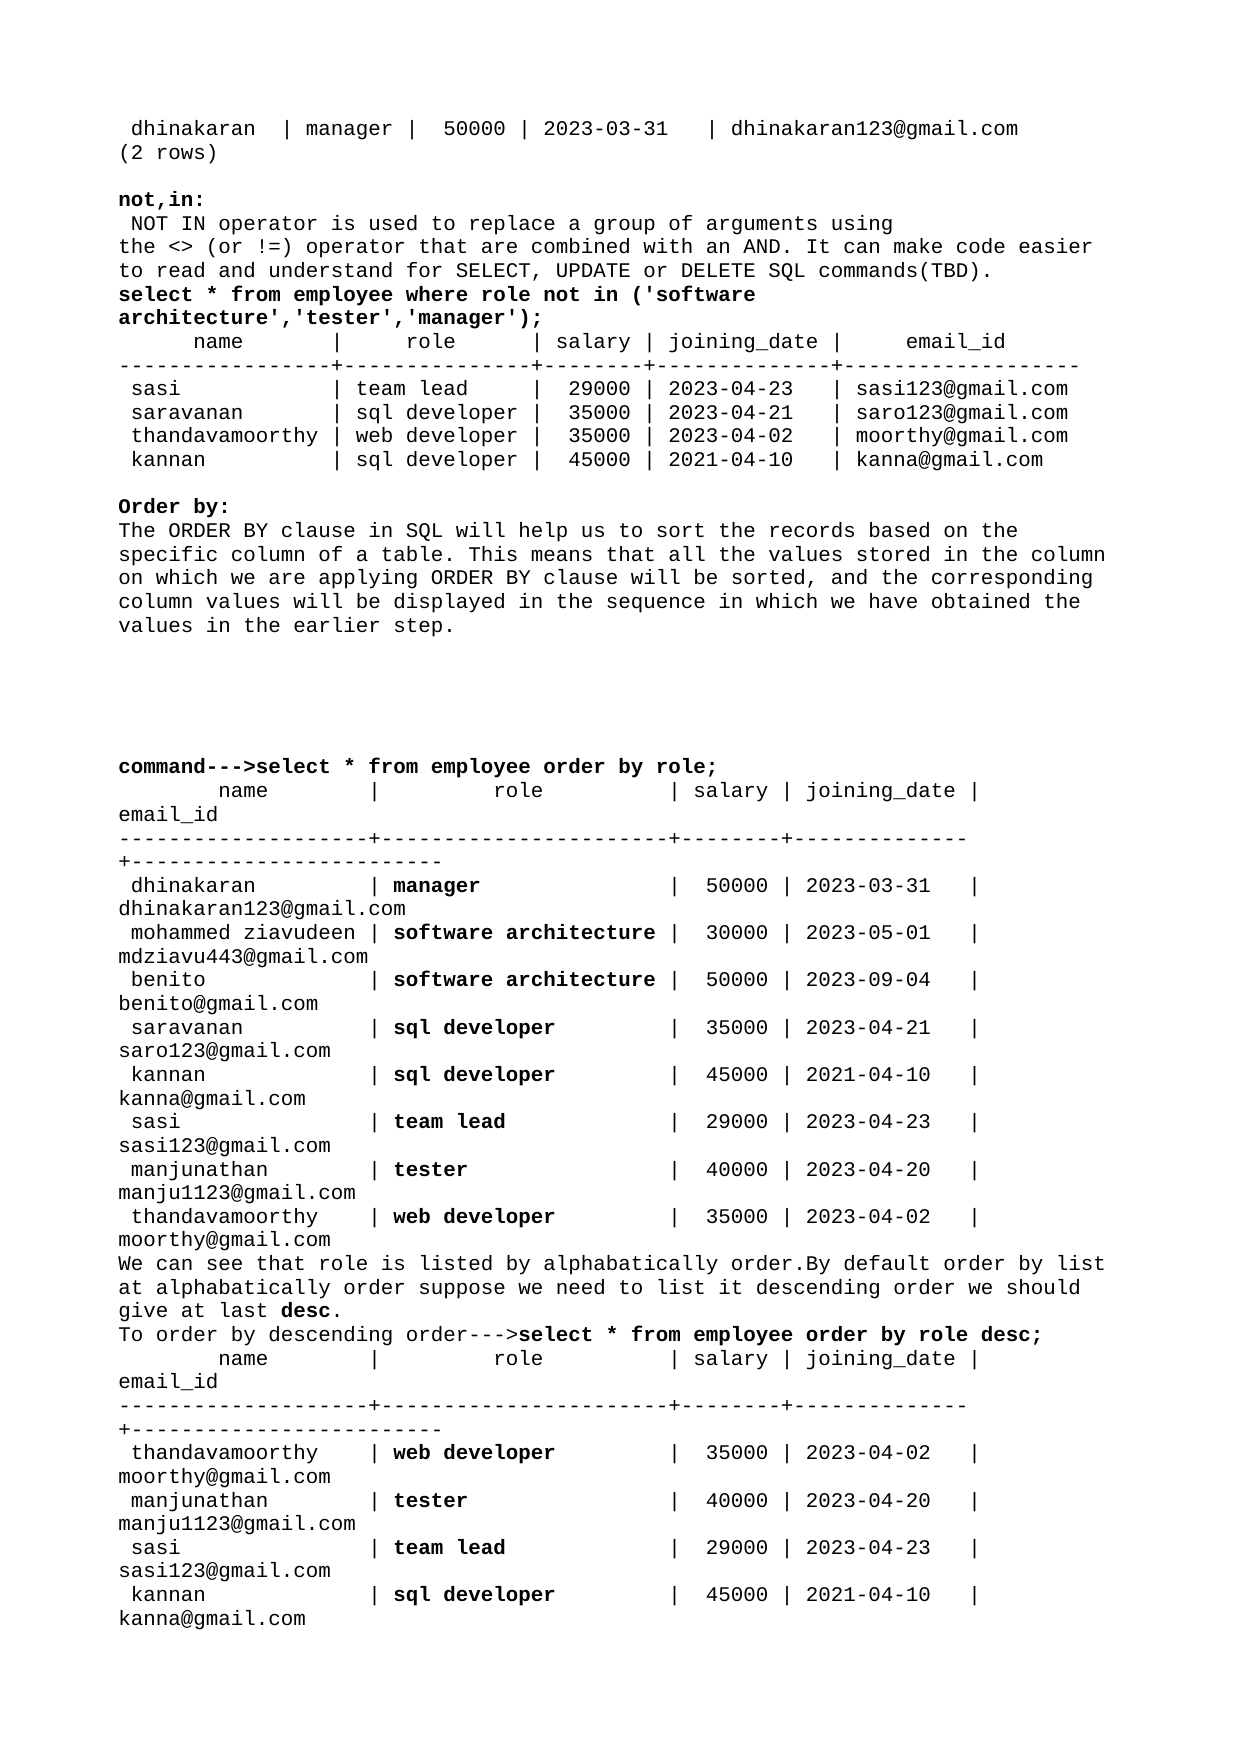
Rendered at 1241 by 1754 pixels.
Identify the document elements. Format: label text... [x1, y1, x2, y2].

text --------------------+-----------------------+--------+--------------+------------------------- [118, 827, 1122, 875]
text thandavamoorthy | web developer | 35000 | 2023-04-02 | moorthy@gmail.com [118, 1206, 1122, 1253]
text manjunathan | tester | 40000 | 2023-04-20 | manju1123@gmail.com [118, 1158, 1122, 1206]
text (2 rows) [118, 142, 1122, 165]
text Order by: [118, 496, 1122, 520]
text dhinakaran | manager | 50000 | 2023-03-31 | dhinakaran123@gmail.com [118, 875, 1122, 922]
text not,in: [118, 189, 1122, 213]
text The ORDER BY clause in SQL will help us to sort the records based on the specific column of a table. This means that all the values stored in the column on which we are applying ORDER BY clause will be sorted, and the corresponding column values will be displayed in the sequence in which we have obtained the values in the earlier step. [118, 520, 1122, 638]
text -----------------+---------------+--------+--------------+------------------- [118, 354, 1122, 378]
text manjunathan | tester | 40000 | 2023-04-20 | manju1123@gmail.com [118, 1489, 1122, 1537]
text --------------------+-----------------------+--------+--------------+------------------------- [118, 1395, 1122, 1442]
text select * from employee where role not in ('software architecture','tester','manager'); [118, 284, 1122, 331]
text thandavamoorthy | web developer | 35000 | 2023-04-02 | moorthy@gmail.com [118, 426, 1122, 449]
text saravanan | sql developer | 35000 | 2023-04-21 | saro123@gmail.com [118, 402, 1122, 426]
text kannan | sql developer | 45000 | 2021-04-10 | kanna@gmail.com [118, 1584, 1122, 1631]
text saravanan | sql developer | 35000 | 2023-04-21 | saro123@gmail.com [118, 1017, 1122, 1064]
text dhinakaran | manager | 50000 | 2023-03-31 | dhinakaran123@gmail.com [118, 118, 1122, 142]
text the <> (or !=) operator that are combined with an AND. It can make code easier to read and understand for SELECT, UPDATE or DELETE SQL commands(TBD). [118, 236, 1122, 284]
text NOT IN operator is used to replace a group of arguments using [118, 213, 1122, 236]
text kannan | sql developer | 45000 | 2021-04-10 | kanna@gmail.com [118, 1064, 1122, 1111]
text thandavamoorthy | web developer | 35000 | 2023-04-02 | moorthy@gmail.com [118, 1442, 1122, 1489]
text name | role | salary | joining_date | email_id [118, 780, 1122, 827]
text mohammed ziavudeen | software architecture | 30000 | 2023-05-01 | mdziavu443@gmail.com [118, 922, 1122, 969]
text name | role | salary | joining_date | email_id [118, 1348, 1122, 1395]
text sasi | team lead | 29000 | 2023-04-23 | sasi123@gmail.com [118, 378, 1122, 402]
text name | role | salary | joining_date | email_id [118, 331, 1122, 354]
text kannan | sql developer | 45000 | 2021-04-10 | kanna@gmail.com [118, 449, 1122, 473]
text sasi | team lead | 29000 | 2023-04-23 | sasi123@gmail.com [118, 1537, 1122, 1584]
text sasi | team lead | 29000 | 2023-04-23 | sasi123@gmail.com [118, 1111, 1122, 1158]
text To order by descending order--->select * from employee order by role desc; [118, 1324, 1122, 1348]
text We can see that role is listed by alphabatically order.By default order by list at alphabatically order suppose we need to list it descending order we should give at last desc. [118, 1253, 1122, 1324]
text benito | software architecture | 50000 | 2023-09-04 | benito@gmail.com [118, 969, 1122, 1017]
text command--->select * from employee order by role; [118, 757, 1122, 780]
